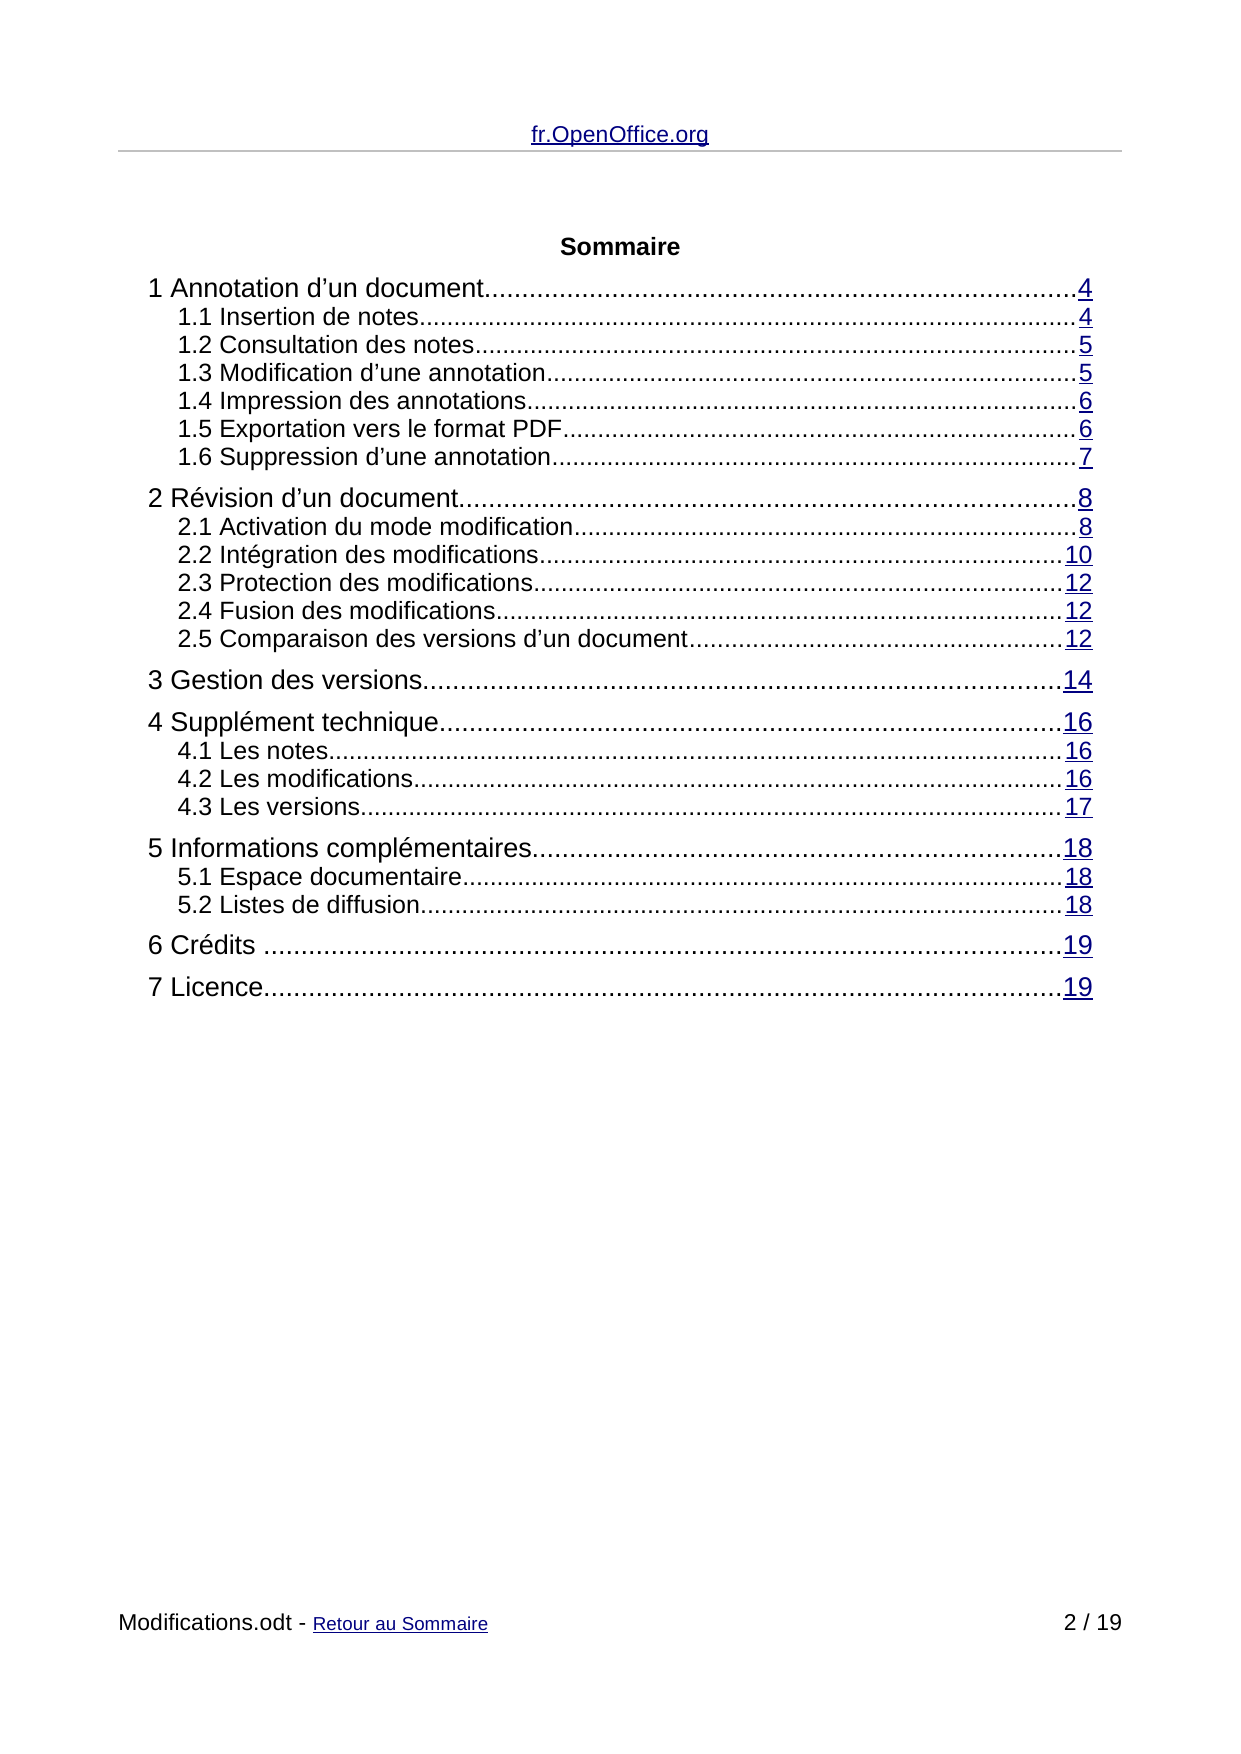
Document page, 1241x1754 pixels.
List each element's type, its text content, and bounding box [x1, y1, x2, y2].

text 1 Annotation d’un document 4 [148, 273, 1093, 303]
text 5 Informations complémentaires 18 [148, 832, 1093, 862]
text 4.3 Les versions 17 [177, 793, 1093, 821]
text 2 Révision d’un document 8 [148, 483, 1093, 513]
text 1.4 Impression des annotations 6 [177, 387, 1093, 415]
text 7 Licence 19 [148, 972, 1093, 1002]
text 3 Gestion des versions 14 [148, 665, 1093, 695]
text 2.4 Fusion des modifications 12 [177, 597, 1093, 625]
subtitle Sommaire [118, 233, 1122, 261]
text 1.1 Insertion de notes 4 [177, 303, 1093, 331]
text 4 Supplément technique 16 [148, 707, 1093, 737]
text 1.6 Suppression d’une annotation 7 [177, 443, 1093, 471]
text 5.2 Listes de diffusion 18 [177, 891, 1093, 918]
text 5.1 Espace documentaire 18 [177, 862, 1093, 891]
text 1.2 Consultation des notes 5 [177, 331, 1093, 359]
text 1.3 Modification d’une annotation 5 [177, 359, 1093, 387]
text 1.5 Exportation vers le format PDF 6 [177, 415, 1093, 443]
text 2.1 Activation du mode modification 8 [177, 513, 1093, 541]
text 2.5 Comparaison des versions d’un document 12 [177, 625, 1093, 653]
text 2.2 Intégration des modifications 10 [177, 541, 1093, 569]
text 4.1 Les notes 16 [177, 737, 1093, 765]
text 2.3 Protection des modifications 12 [177, 569, 1093, 597]
text 4.2 Les modifications 16 [177, 765, 1093, 793]
text 6 Crédits 19 [148, 930, 1093, 960]
